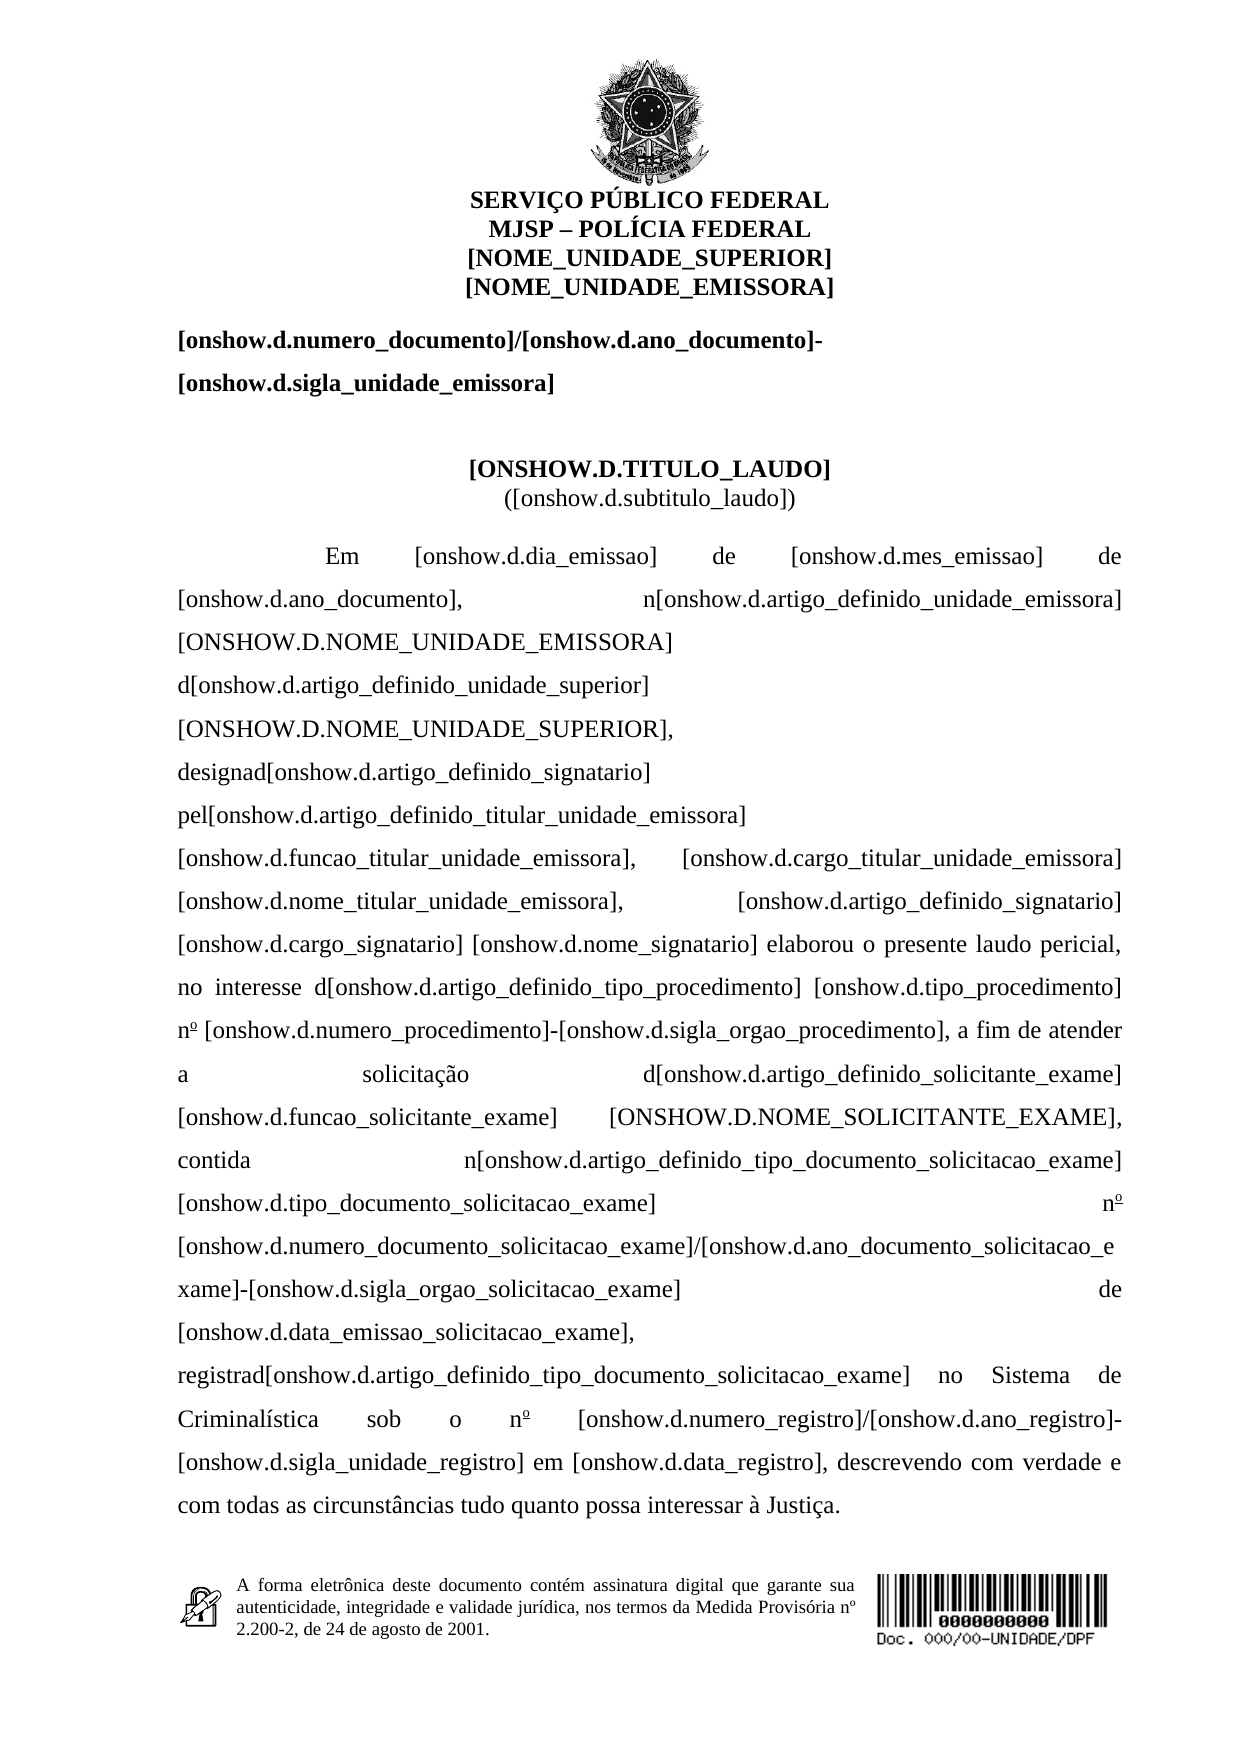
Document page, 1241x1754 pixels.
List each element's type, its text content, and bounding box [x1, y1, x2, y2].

picture [862, 1574, 1123, 1646]
list ([onshow.d.subtitulo_laudo]) [177, 483, 1122, 512]
list [onshow.d.numero_documento]/[onshow.d.ano_documento]-[onshow.d.sigla_unidade_emissora] [177, 325, 1122, 397]
list [onshow.d.titulo_laudo] [177, 454, 1122, 483]
list Em [onshow.d.dia_emissao] de [onshow.d.mes_emissao] de [onshow.d.ano_documento], n[onshow.d.artigo_definido_unidade_emissora] [onshow.d.nome_unidade_emissora] d[onshow.d.artigo_definido_unidade_superior] [onshow.d.nome_unidade_superior], designad[onshow.d.artigo_definido_signatario] pel[onshow.d.artigo_definido_titular_unidade_emissora] [onshow.d.funcao_titular_unidade_emissora], [onshow.d.cargo_titular_unidade_emissora] [onshow.d.nome_titular_unidade_emissora], [onshow.d.artigo_definido_signatario] [onshow.d.cargo_signatario] [onshow.d.nome_signatario] elaborou o presente laudo pericial, no interesse d[onshow.d.artigo_definido_tipo_procedimento] [onshow.d.tipo_procedimento] no [onshow.d.numero_procedimento]-[onshow.d.sigla_orgao_procedimento], a fim de atender a solicitação d[onshow.d.artigo_definido_solicitante_exame] [onshow.d.funcao_solicitante_exame] [onshow.d.nome_solicitante_exame], contida n[onshow.d.artigo_definido_tipo_documento_solicitacao_exame] [onshow.d.tipo_documento_solicitacao_exame] no [onshow.d.numero_documento_solicitacao_exame]/[onshow.d.ano_documento_solicitacao_exame]-[onshow.d.sigla_orgao_solicitacao_exame] de [onshow.d.data_emissao_solicitacao_exame], registrad[onshow.d.artigo_definido_tipo_documento_solicitacao_exame] no Sistema de Criminalística sob o no [onshow.d.numero_registro]/[onshow.d.ano_registro]-[onshow.d.sigla_unidade_registro] em [onshow.d.data_registro], descrevendo com verdade e com todas as circunstâncias tudo quanto possa interessar à Justiça. [177, 541, 1122, 1519]
